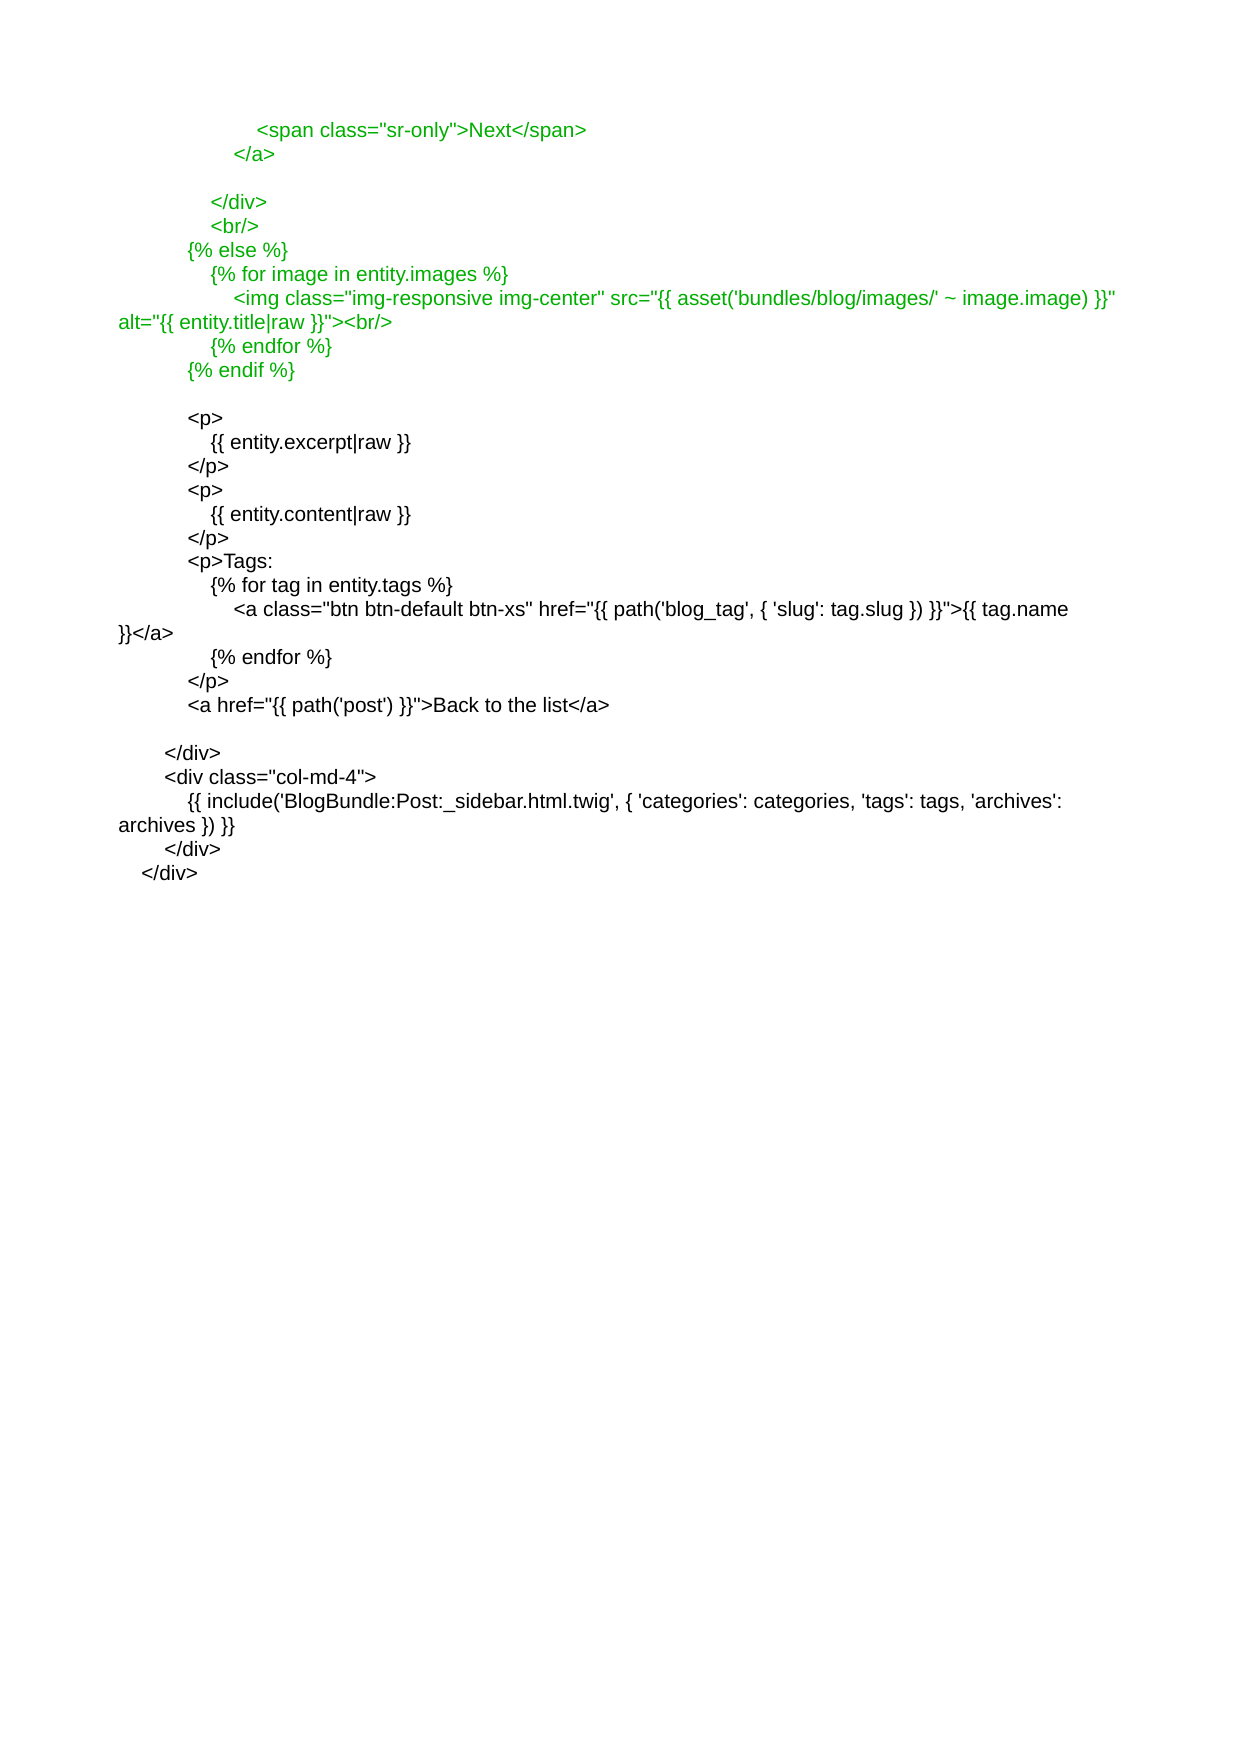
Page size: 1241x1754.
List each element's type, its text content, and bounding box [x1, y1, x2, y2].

text <div class="col-md-4"> [118, 765, 1122, 789]
text {% else %} [118, 238, 1122, 262]
text {% endfor %} [118, 334, 1122, 358]
text {% for image in entity.images %} [118, 262, 1122, 286]
text <br/> [118, 214, 1122, 238]
text {% endif %} [118, 358, 1122, 382]
text {% endfor %} [118, 645, 1122, 669]
text <p> [118, 406, 1122, 429]
text <a href="{{ path('post') }}">Back to the list</a> [118, 693, 1122, 717]
text </p> [118, 669, 1122, 693]
text <p>Tags: [118, 549, 1122, 573]
text </p> [118, 453, 1122, 477]
text <img class="img-responsive img-center" src="{{ asset('bundles/blog/images/' ~ image.image) }}" alt="{{ entity.title|raw }}"><br/> [118, 286, 1122, 334]
text </a> [118, 142, 1122, 166]
text {{ entity.content|raw }} [118, 501, 1122, 525]
text </p> [118, 525, 1122, 549]
text <p> [118, 477, 1122, 501]
text <a class="btn btn-default btn-xs" href="{{ path('blog_tag', { 'slug': tag.slug }) }}">{{ tag.name }}</a> [118, 597, 1122, 645]
text {{ entity.excerpt|raw }} [118, 429, 1122, 453]
text </div> [118, 837, 1122, 861]
text <span class="sr-only">Next</span> [118, 118, 1122, 142]
text {% for tag in entity.tags %} [118, 573, 1122, 597]
text </div> [118, 861, 1122, 885]
text </div> [118, 190, 1122, 214]
text {{ include('BlogBundle:Post:_sidebar.html.twig', { 'categories': categories, 'tags': tags, 'archives': archives }) }} [118, 789, 1122, 837]
text </div> [118, 741, 1122, 765]
